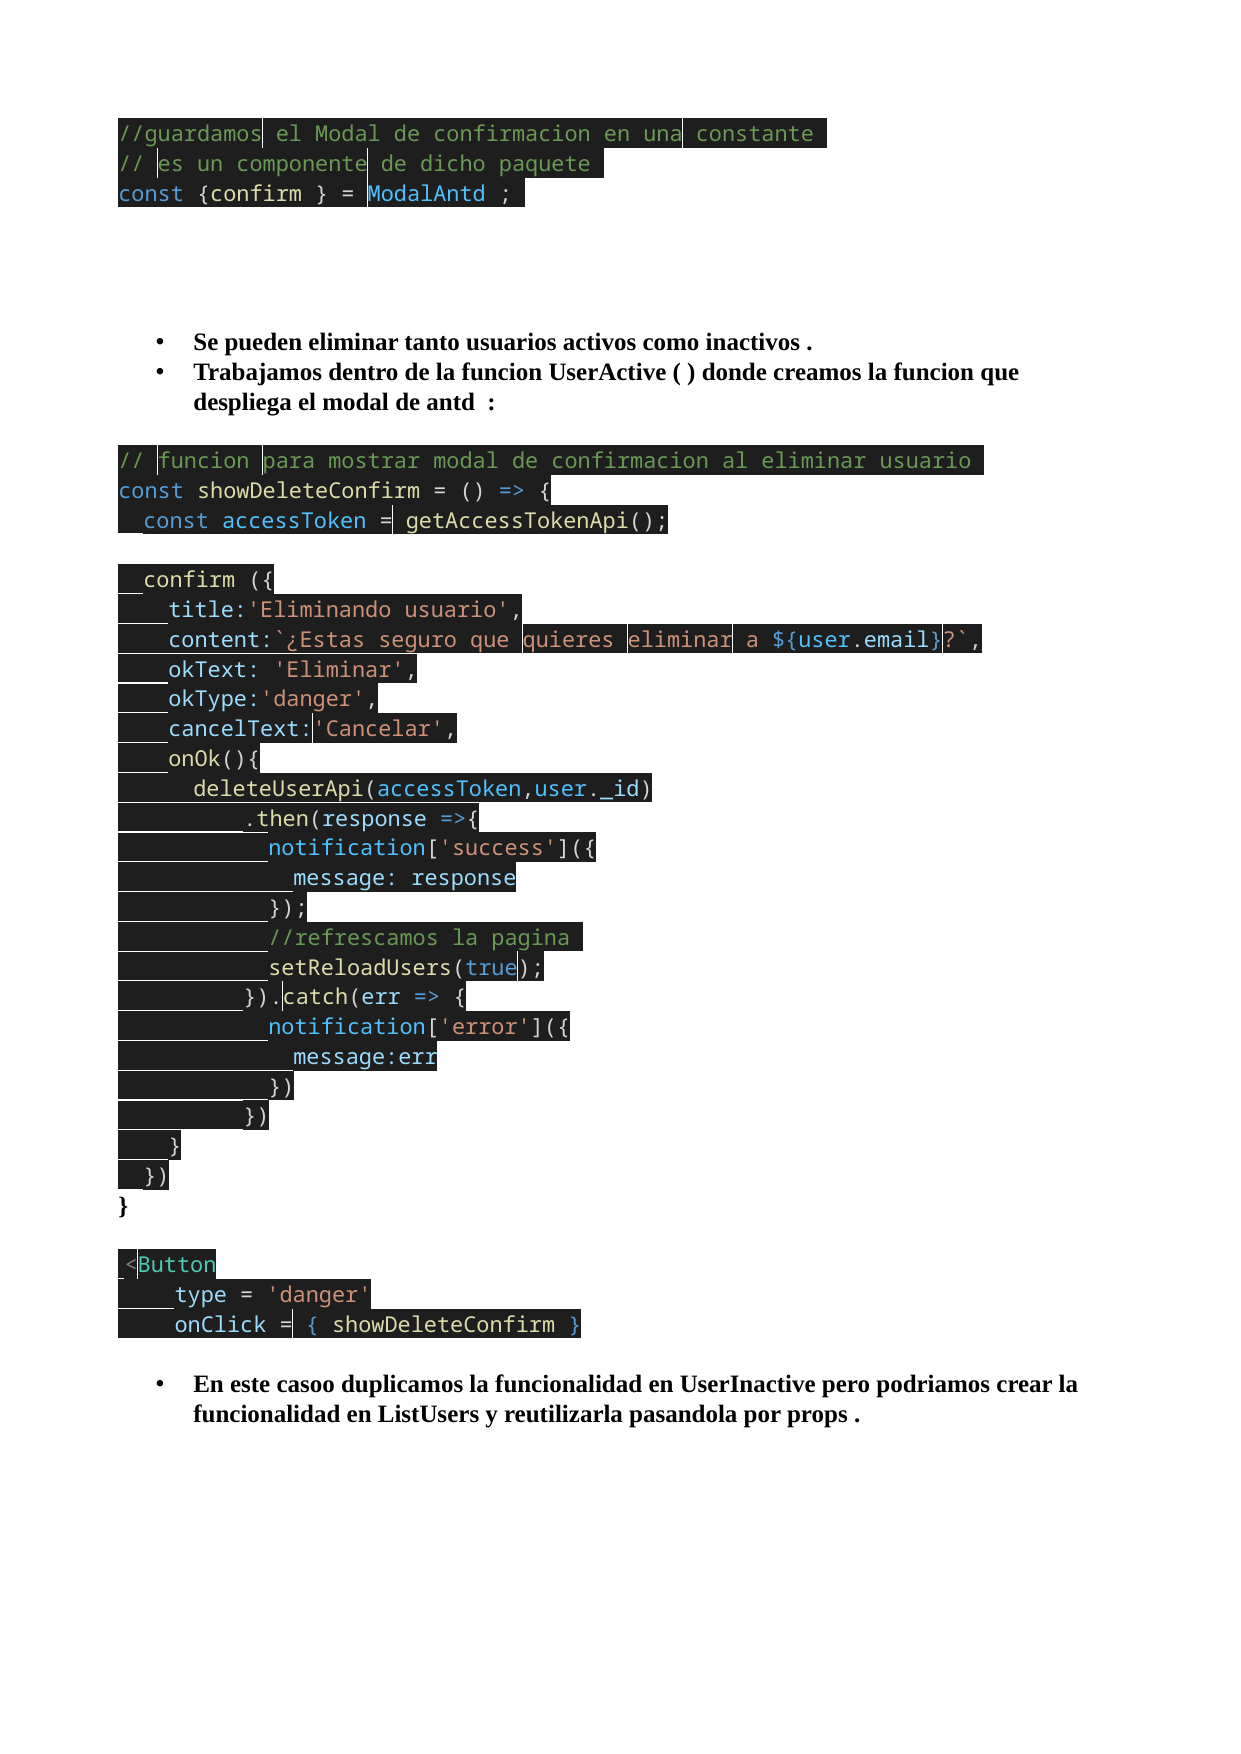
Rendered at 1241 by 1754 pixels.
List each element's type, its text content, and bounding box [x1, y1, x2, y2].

text setReloadUsers(true); [118, 951, 1122, 981]
text okType:'danger', [118, 683, 1122, 713]
text onClick = { showDeleteConfirm } [118, 1309, 1122, 1338]
text confirm ({ [118, 564, 1122, 594]
text }); [118, 892, 1122, 922]
list Trabajamos dentro de la funcion UserActive ( ) donde creamos la funcion que despliega el modal de antd : [156, 356, 1122, 415]
text notification['error']({ [118, 1011, 1122, 1041]
text }) [118, 1160, 1122, 1190]
text }).catch(err => { [118, 981, 1122, 1011]
text const accessToken = getAccessTokenApi(); [118, 505, 1122, 534]
text }) [118, 1100, 1122, 1130]
text const {confirm } = ModalAntd ; [118, 178, 1122, 207]
text onOk(){ [118, 743, 1122, 773]
text // funcion para mostrar modal de confirmacion al eliminar usuario [118, 445, 1122, 475]
text message: response [118, 862, 1122, 892]
list En este casoo duplicamos la funcionalidad en UserInactive pero podriamos crear la funcionalidad en ListUsers y reutilizarla pasandola por props . [156, 1368, 1122, 1428]
text type = 'danger' [118, 1279, 1122, 1309]
text //refrescamos la pagina [118, 922, 1122, 951]
text } [118, 1130, 1122, 1160]
text //guardamos el Modal de confirmacion en una constante [118, 118, 1122, 148]
text message:err [118, 1041, 1122, 1071]
text }) [118, 1071, 1122, 1100]
text title:'Eliminando usuario', [118, 594, 1122, 624]
text content:`¿Estas seguro que quieres eliminar a ${user.email}?`, [118, 624, 1122, 653]
text const showDeleteConfirm = () => { [118, 475, 1122, 505]
text okText: 'Eliminar', [118, 653, 1122, 683]
text notification['success']({ [118, 832, 1122, 862]
text deleteUserApi(accessToken,user._id) [118, 773, 1122, 802]
text .then(response =>{ [118, 802, 1122, 832]
list Se pueden eliminar tanto usuarios activos como inactivos . [156, 326, 1122, 356]
text <Button [118, 1249, 1122, 1279]
text } [118, 1190, 1122, 1219]
text cancelText:'Cancelar', [118, 713, 1122, 743]
text // es un componente de dicho paquete [118, 148, 1122, 178]
